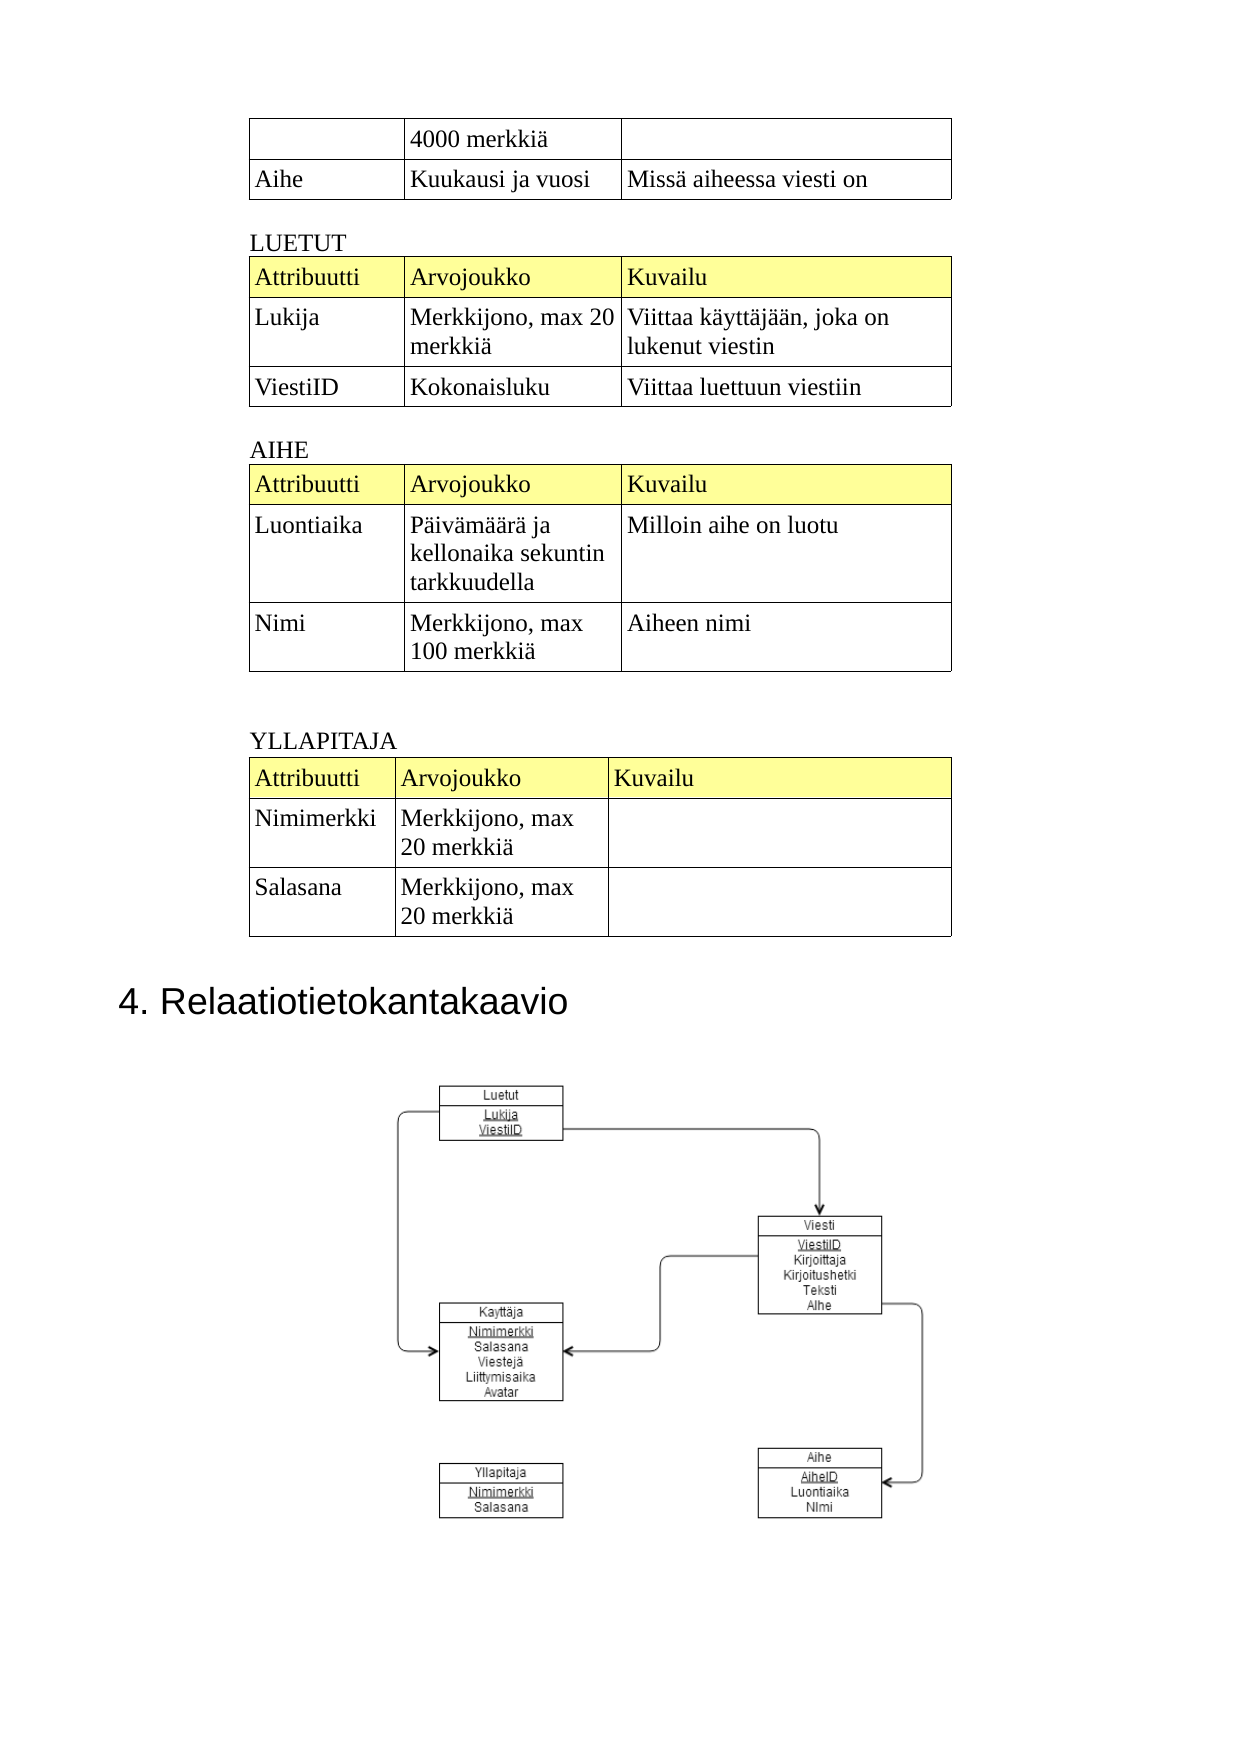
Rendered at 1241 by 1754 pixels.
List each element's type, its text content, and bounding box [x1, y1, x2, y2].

table_header Kuvailu [622, 465, 951, 504]
table_cell [250, 119, 404, 158]
table_cell Salasana [250, 868, 395, 936]
table_cell [609, 799, 951, 867]
table_header Arvojoukko [396, 758, 608, 797]
table_cell Viittaa käyttäjään, joka on lukenut viestin [622, 298, 951, 366]
table_cell Missä aiheessa viesti on [622, 160, 951, 199]
table_header Attribuutti [250, 758, 395, 797]
table_cell Kokonaisluku [405, 367, 621, 406]
table_cell [609, 868, 951, 936]
table_header Kuvailu [609, 758, 951, 797]
table_cell Nimi [250, 603, 404, 671]
text AIHE [118, 435, 1122, 464]
table_cell ViestiID [250, 367, 404, 406]
table_cell Merkkijono, max 20 merkkiä [405, 298, 621, 366]
table_header Arvojoukko [405, 465, 621, 504]
table_header Arvojoukko [405, 257, 621, 297]
table_cell Aihe [250, 160, 404, 199]
table_cell 4000 merkkiä [405, 119, 621, 158]
table_cell Milloin aihe on luotu [622, 505, 951, 602]
table_cell Kuukausi ja vuosi [405, 160, 621, 199]
table_cell Luontiaika [250, 505, 404, 602]
picture [294, 1022, 947, 1540]
table_cell Merkkijono, max 20 merkkiä [396, 868, 608, 936]
table_cell Merkkijono, max 20 merkkiä [396, 799, 608, 867]
table_cell Merkkijono, max 100 merkkiä [405, 603, 621, 671]
table_cell Aiheen nimi [622, 603, 951, 671]
table_cell Viittaa luettuun viestiin [622, 367, 951, 406]
table_cell Nimimerkki [250, 799, 395, 867]
table_header Kuvailu [622, 257, 951, 297]
table_cell [622, 119, 951, 158]
text 4. Relaatiotietokantakaavio [118, 979, 1122, 1022]
table_header Attribuutti [250, 465, 404, 504]
text LUETUT [206, 228, 1122, 256]
table_cell Lukija [250, 298, 404, 366]
text YLLAPITAJA [118, 714, 1122, 757]
table_header Attribuutti [250, 257, 404, 297]
table_cell Päivämäärä ja kellonaika sekuntin tarkkuudella [405, 505, 621, 602]
